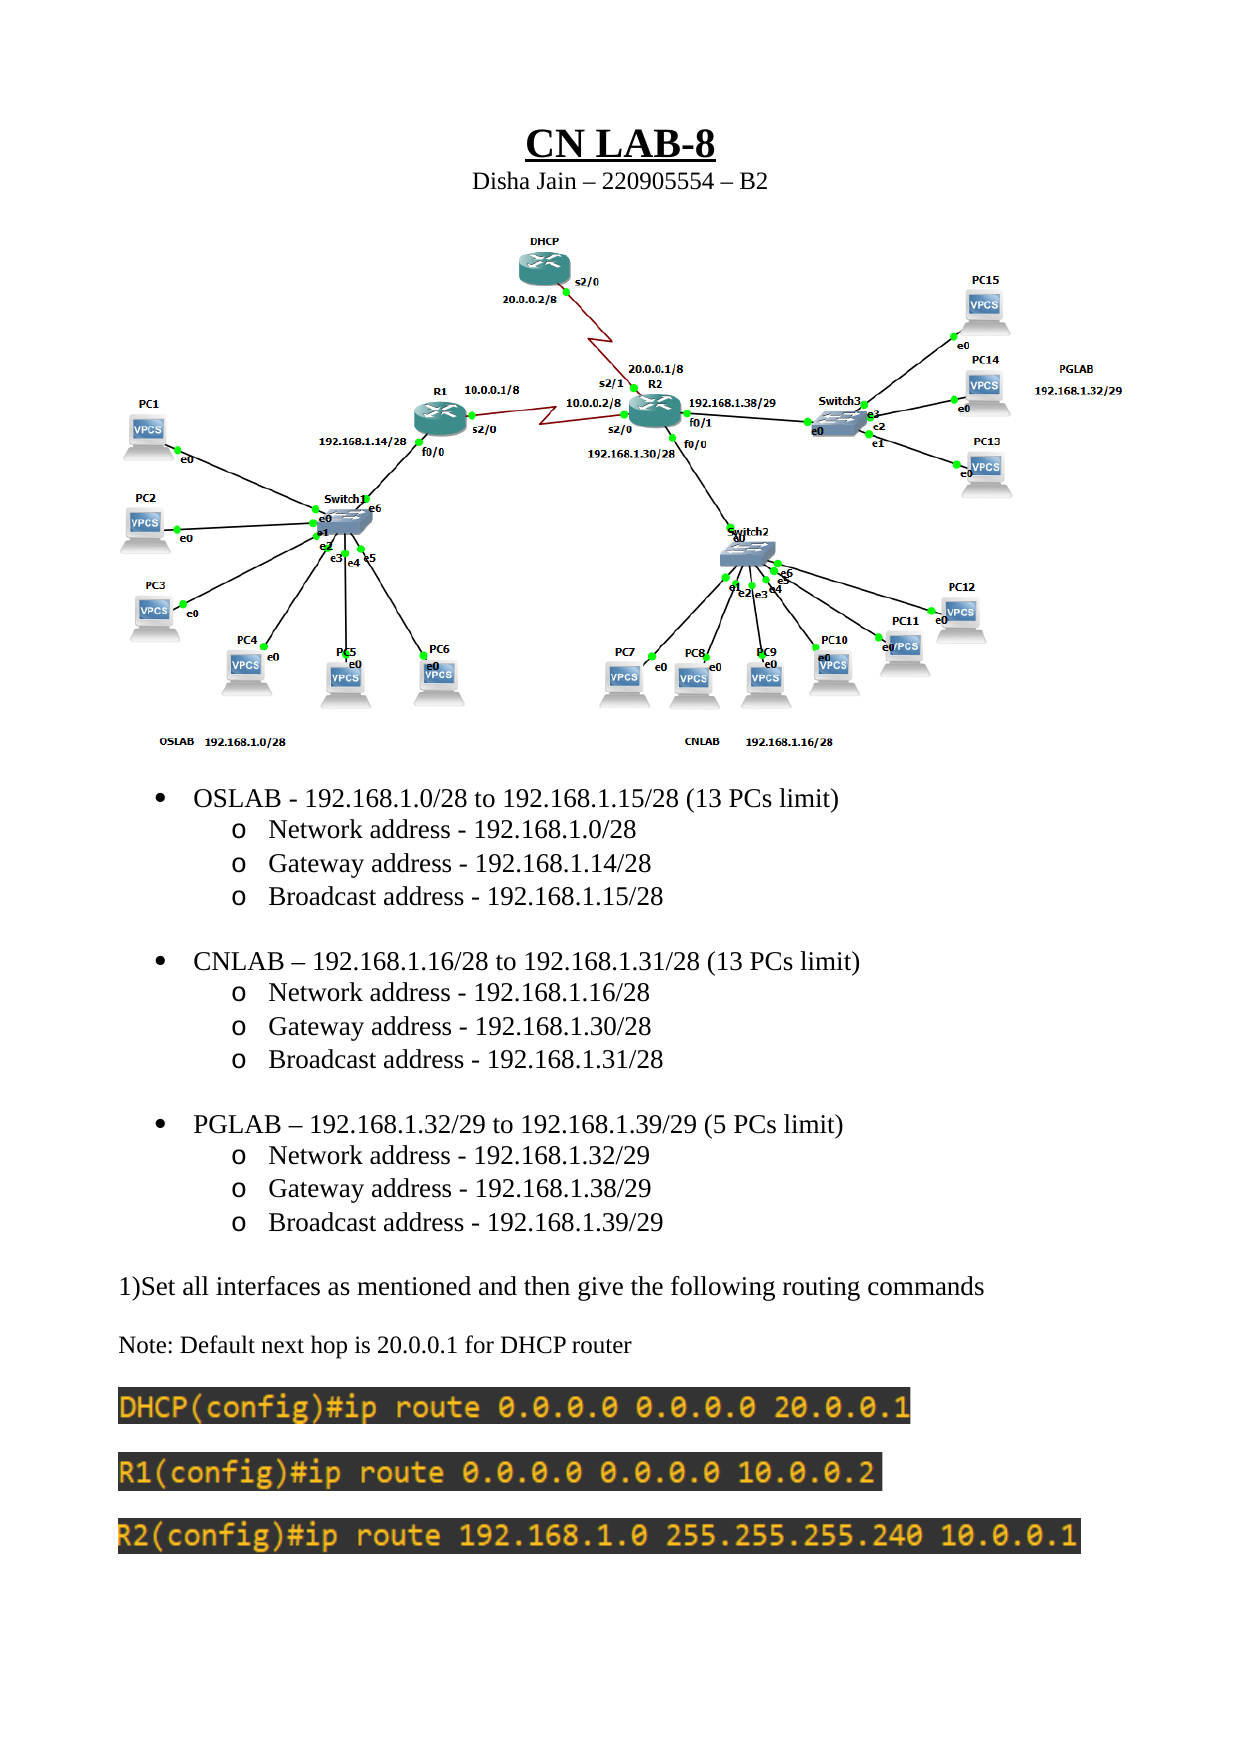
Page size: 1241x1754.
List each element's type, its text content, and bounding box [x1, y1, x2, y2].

list Gateway address - 192.168.1.14/28 [231, 847, 1122, 881]
text 1)Set all interfaces as mentioned and then give the following routing commands [118, 1271, 1122, 1302]
list PGLAB – 192.168.1.32/29 to 192.168.1.39/29 (5 PCs limit) [156, 1108, 1122, 1139]
text CN LAB-8 [118, 118, 1122, 166]
list Network address - 192.168.1.0/28 [231, 814, 1122, 847]
list Broadcast address - 192.168.1.39/29 [231, 1206, 1122, 1239]
text Note: Default next hop is 20.0.0.1 for DHCP router [118, 1330, 1122, 1359]
list CNLAB – 192.168.1.16/28 to 192.168.1.31/28 (13 PCs limit) [156, 945, 1122, 976]
text Disha Jain – 220905554 – B2 [118, 166, 1122, 195]
list Network address - 192.168.1.32/29 [231, 1139, 1122, 1172]
list Network address - 192.168.1.16/28 [231, 976, 1122, 1010]
list Gateway address - 192.168.1.30/28 [231, 1010, 1122, 1043]
list OSLAB - 192.168.1.0/28 to 192.168.1.15/28 (13 PCs limit) [156, 782, 1122, 814]
list Broadcast address - 192.168.1.15/28 [231, 881, 1122, 914]
list Gateway address - 192.168.1.38/29 [231, 1172, 1122, 1206]
list Broadcast address - 192.168.1.31/28 [231, 1043, 1122, 1077]
